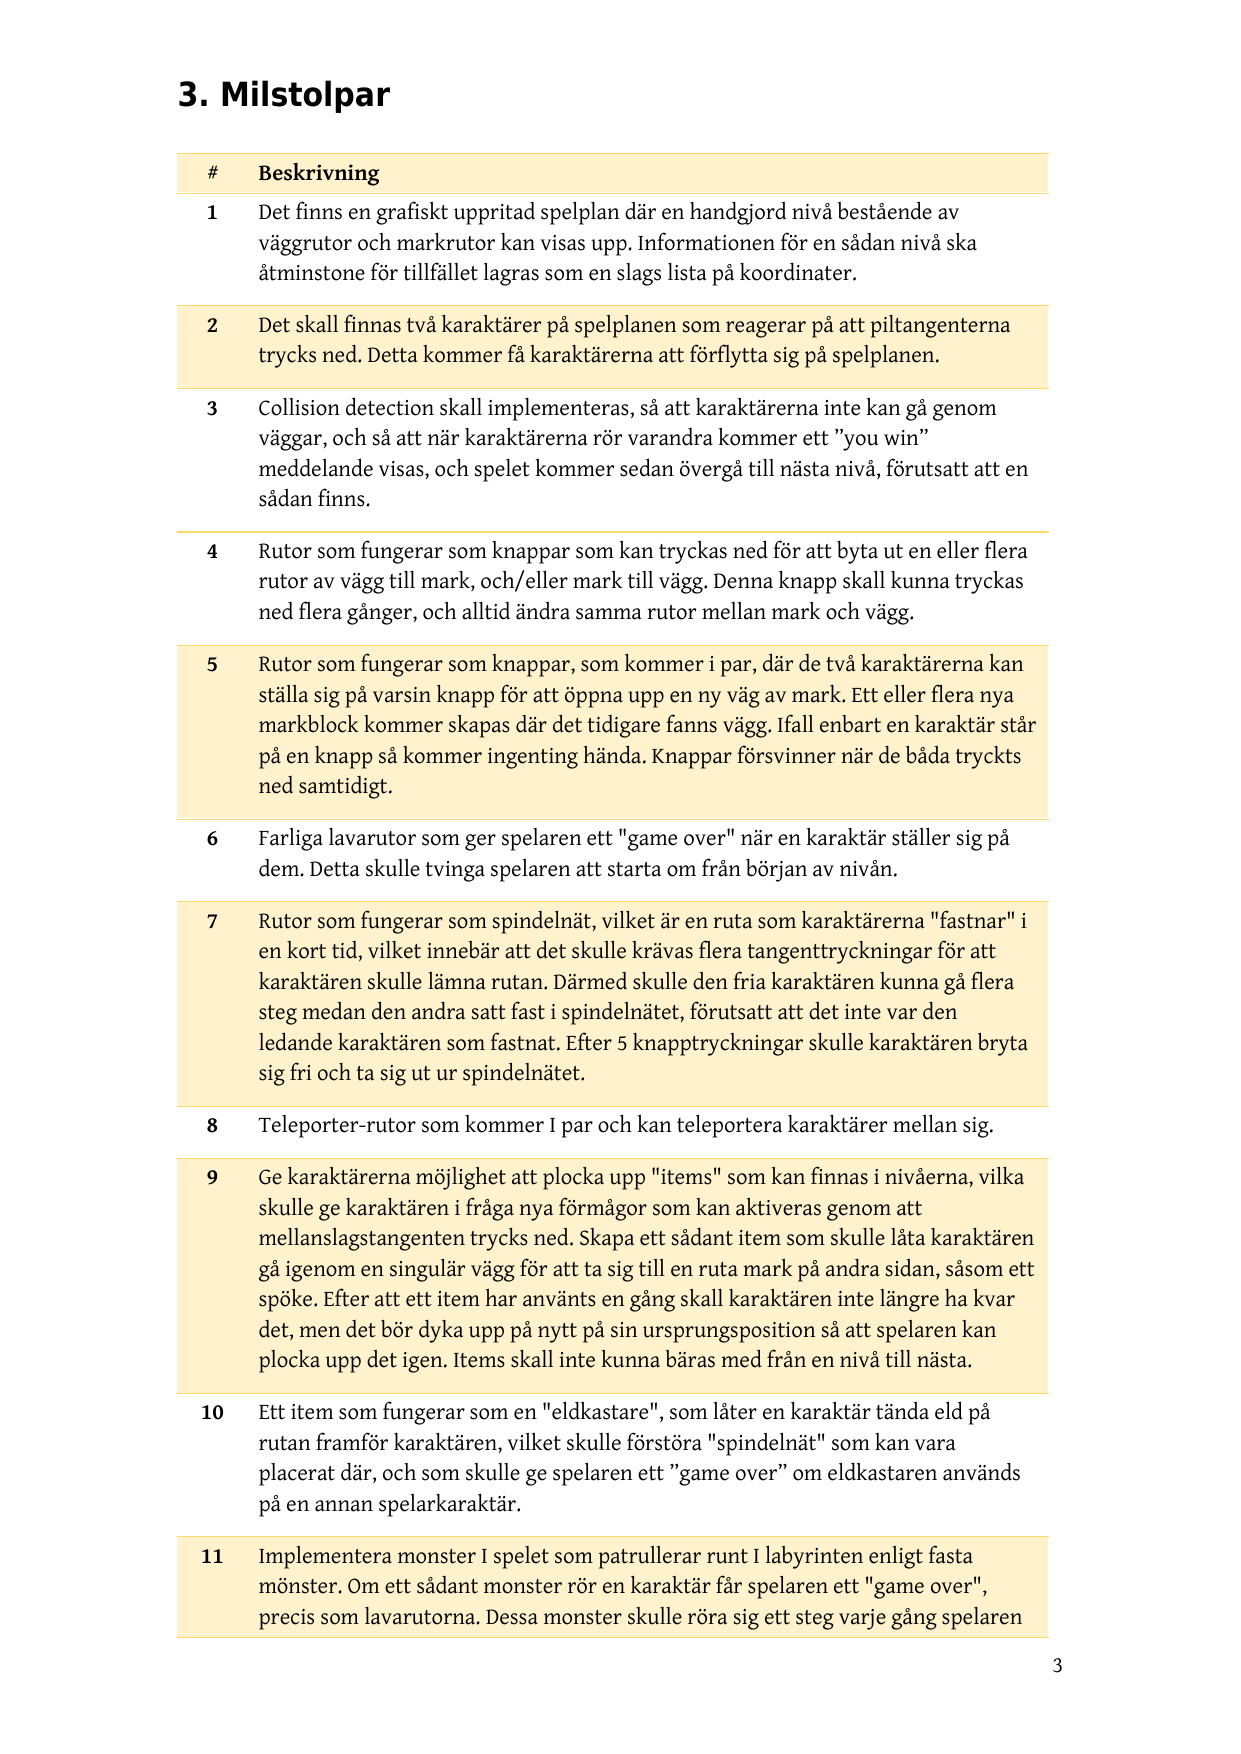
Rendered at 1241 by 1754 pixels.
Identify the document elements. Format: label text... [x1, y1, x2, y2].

subtitle 3. Milstolpar [177, 75, 1063, 114]
table_cell Det skall finnas två karaktärer på spelplanen som reagerar på att piltangenterna trycks ned. Detta kommer få karaktärerna att förflytta sig på spelplanen. [247, 306, 1048, 388]
table_cell Teleporter-rutor som kommer I par och kan teleportera karaktärer mellan sig. [247, 1107, 1048, 1158]
table_cell 5 [177, 646, 247, 818]
table_cell Farliga lavarutor som ger spelaren ett "game over" när en karaktär ställer sig på dem. Detta skulle tvinga spelaren att starta om från början av nivån. [247, 820, 1048, 901]
table_cell 3 [177, 389, 247, 531]
table_header # [177, 154, 247, 192]
table_header Beskrivning [247, 154, 1048, 192]
table_cell 2 [177, 306, 247, 388]
table_cell 8 [177, 1107, 247, 1158]
table_cell 4 [177, 533, 247, 644]
table_cell Rutor som fungerar som spindelnät, vilket är en ruta som karaktärerna "fastnar" i en kort tid, vilket innebär att det skulle krävas flera tangenttryckningar för att karaktären skulle lämna rutan. Därmed skulle den fria karaktären kunna gå flera steg medan den andra satt fast i spindelnätet, förutsatt att det inte var den ledande karaktären som fastnat. Efter 5 knapptryckningar skulle karaktären bryta sig fri och ta sig ut ur spindelnätet. [247, 902, 1048, 1106]
table_cell 7 [177, 902, 247, 1106]
table_cell Det finns en grafiskt uppritad spelplan där en handgjord nivå bestående av väggrutor och markrutor kan visas upp. Informationen för en sådan nivå ska åtminstone för tillfället lagras som en slags lista på koordinater. [247, 194, 1048, 305]
table_cell Rutor som fungerar som knappar som kan tryckas ned för att byta ut en eller flera rutor av vägg till mark, och/eller mark till vägg. Denna knapp skall kunna tryckas ned flera gånger, och alltid ändra samma rutor mellan mark och vägg. [247, 533, 1048, 644]
table_cell 1 [177, 194, 247, 305]
table_cell 11 [177, 1537, 247, 1637]
table_cell Implementera monster I spelet som patrullerar runt I labyrinten enligt fasta mönster. Om ett sådant monster rör en karaktär får spelaren ett "game over", precis som lavarutorna. Dessa monster skulle röra sig ett steg varje gång spelaren [247, 1537, 1048, 1637]
table_cell 9 [177, 1159, 247, 1393]
table_cell Collision detection skall implementeras, så att karaktärerna inte kan gå genom väggar, och så att när karaktärerna rör varandra kommer ett ”you win” meddelande visas, och spelet kommer sedan övergå till nästa nivå, förutsatt att en sådan finns. [247, 389, 1048, 531]
table_cell 10 [177, 1394, 247, 1536]
table_cell Rutor som fungerar som knappar, som kommer i par, där de två karaktärerna kan ställa sig på varsin knapp för att öppna upp en ny väg av mark. Ett eller flera nya markblock kommer skapas där det tidigare fanns vägg. Ifall enbart en karaktär står på en knapp så kommer ingenting hända. Knappar försvinner när de båda tryckts ned samtidigt. [247, 646, 1048, 818]
table_cell Ett item som fungerar som en "eldkastare", som låter en karaktär tända eld på rutan framför karaktären, vilket skulle förstöra "spindelnät" som kan vara placerat där, och som skulle ge spelaren ett ”game over” om eldkastaren används på en annan spelarkaraktär. [247, 1394, 1048, 1536]
table_cell Ge karaktärerna möjlighet att plocka upp "items" som kan finnas i nivåerna, vilka skulle ge karaktären i fråga nya förmågor som kan aktiveras genom att mellanslagstangenten trycks ned. Skapa ett sådant item som skulle låta karaktären gå igenom en singulär vägg för att ta sig till en ruta mark på andra sidan, såsom ett spöke. Efter att ett item har använts en gång skall karaktären inte längre ha kvar det, men det bör dyka upp på nytt på sin ursprungsposition så att spelaren kan plocka upp det igen. Items skall inte kunna bäras med från en nivå till nästa. [247, 1159, 1048, 1393]
table_cell 6 [177, 820, 247, 901]
